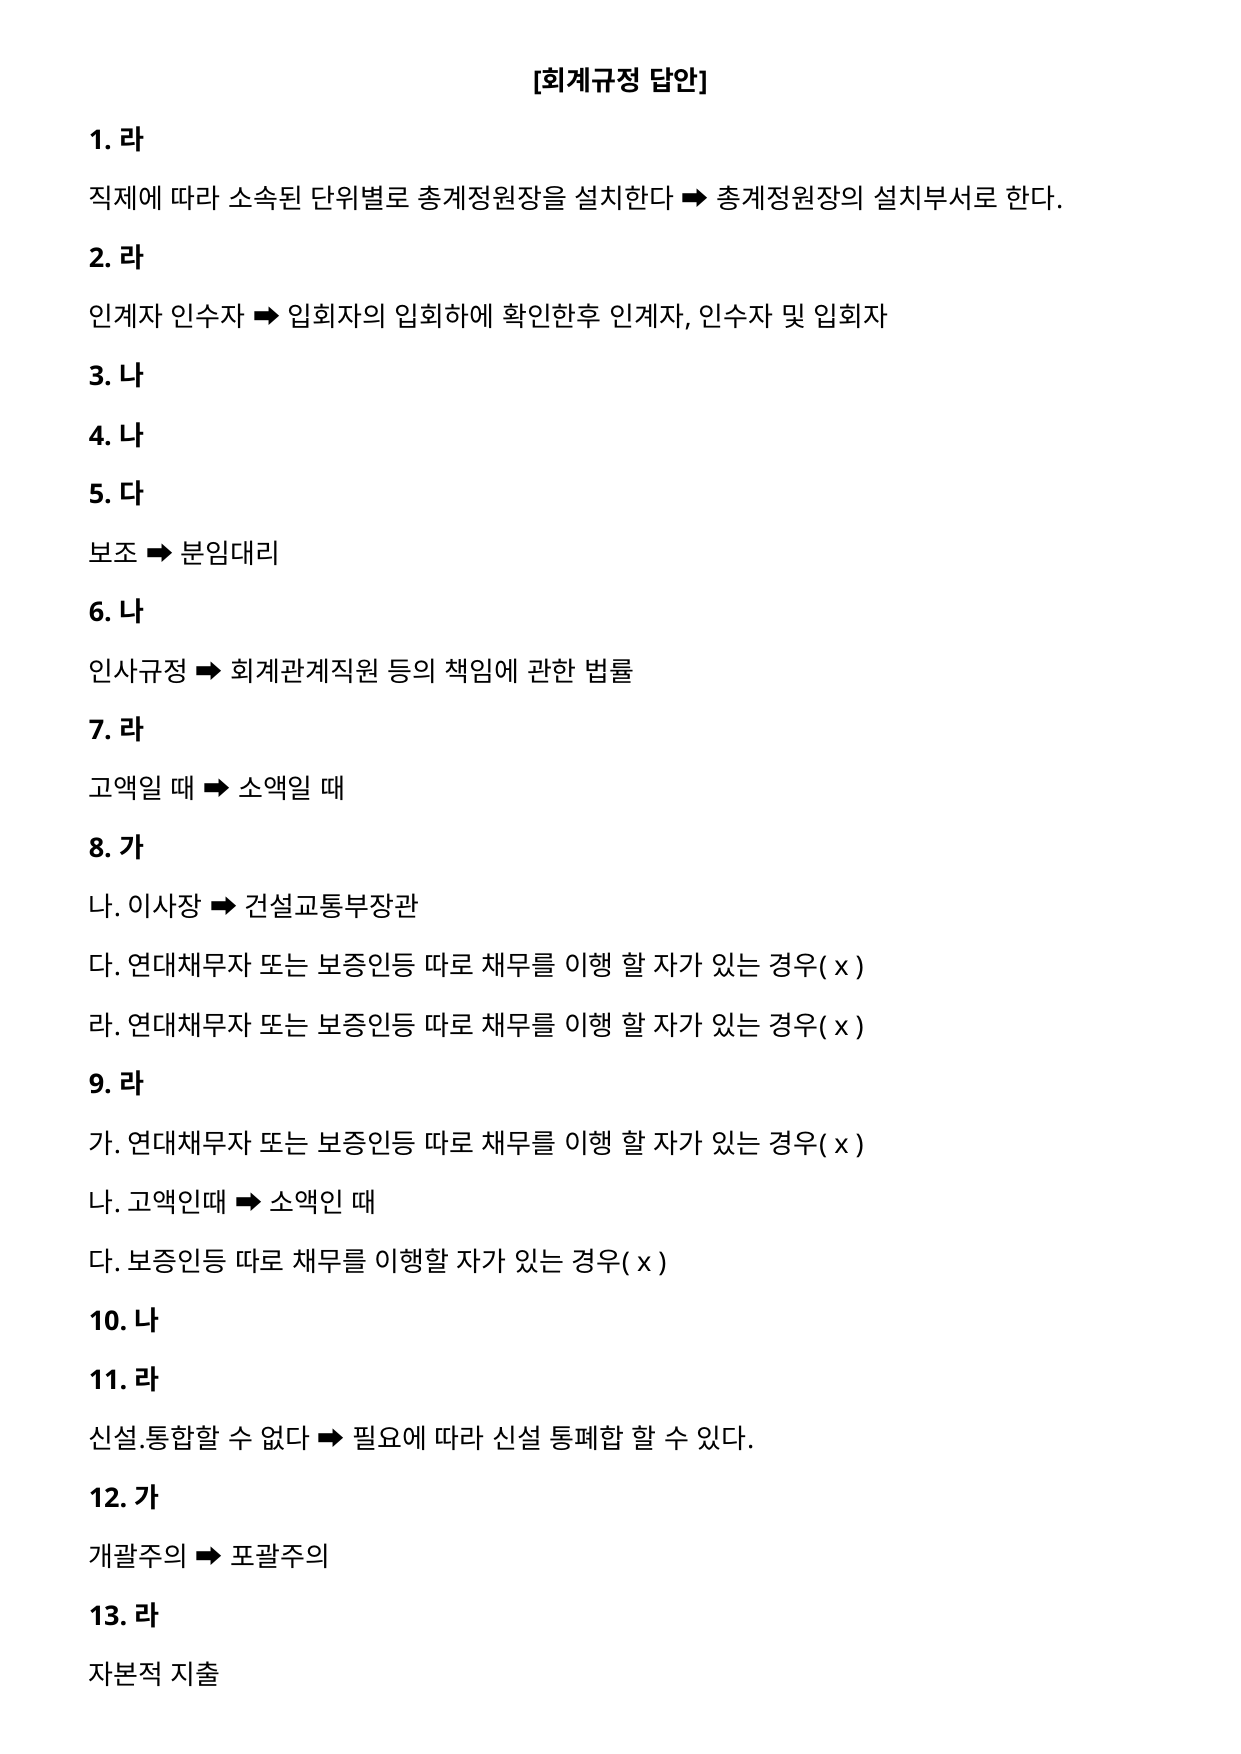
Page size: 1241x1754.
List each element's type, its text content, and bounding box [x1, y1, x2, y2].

text 4. 나 [88, 413, 1152, 453]
text 직제에 따라 소속된 단위별로 총계정원장을 설치한다 ➡ 총계정원장의 설치부서로 한다. [88, 177, 1152, 217]
text 8. 가 [88, 826, 1152, 866]
text 나. 이사장 ➡ 건설교통부장관 [88, 885, 1152, 925]
text 다. 연대채무자 또는 보증인등 따로 채무를 이행 할 자가 있는 경우( x ) [88, 944, 1152, 984]
text 1. 라 [88, 118, 1152, 157]
text 고액일 때 ➡ 소액일 때 [88, 767, 1152, 807]
text 보조 ➡ 분임대리 [88, 532, 1152, 571]
text 신설.통합할 수 없다 ➡ 필요에 따라 신설 통폐합 할 수 있다. [88, 1417, 1152, 1456]
text 13. 라 [88, 1594, 1152, 1633]
text 개괄주의 ➡ 포괄주의 [88, 1535, 1152, 1574]
text 3. 나 [88, 354, 1152, 394]
text 다. 보증인등 따로 채무를 이행할 자가 있는 경우( x ) [88, 1240, 1152, 1279]
text 자본적 지출 [88, 1653, 1152, 1692]
text 11. 라 [88, 1358, 1152, 1397]
text 인사규정 ➡ 회계관계직원 등의 책임에 관한 법률 [88, 649, 1152, 689]
text 5. 다 [88, 472, 1152, 512]
text 7. 라 [88, 708, 1152, 748]
text 10. 나 [88, 1299, 1152, 1338]
text 9. 라 [88, 1062, 1152, 1102]
text 인계자 인수자 ➡ 입회자의 입회하에 확인한후 인계자, 인수자 및 입회자 [88, 295, 1152, 335]
text [회계규정 답안] [88, 59, 1152, 98]
text 6. 나 [88, 590, 1152, 630]
text 12. 가 [88, 1476, 1152, 1515]
text 2. 라 [88, 236, 1152, 276]
text 나. 고액인때 ➡ 소액인 때 [88, 1181, 1152, 1220]
text 가. 연대채무자 또는 보증인등 따로 채무를 이행 할 자가 있는 경우( x ) [88, 1122, 1152, 1161]
text 라. 연대채무자 또는 보증인등 따로 채무를 이행 할 자가 있는 경우( x ) [88, 1003, 1152, 1043]
